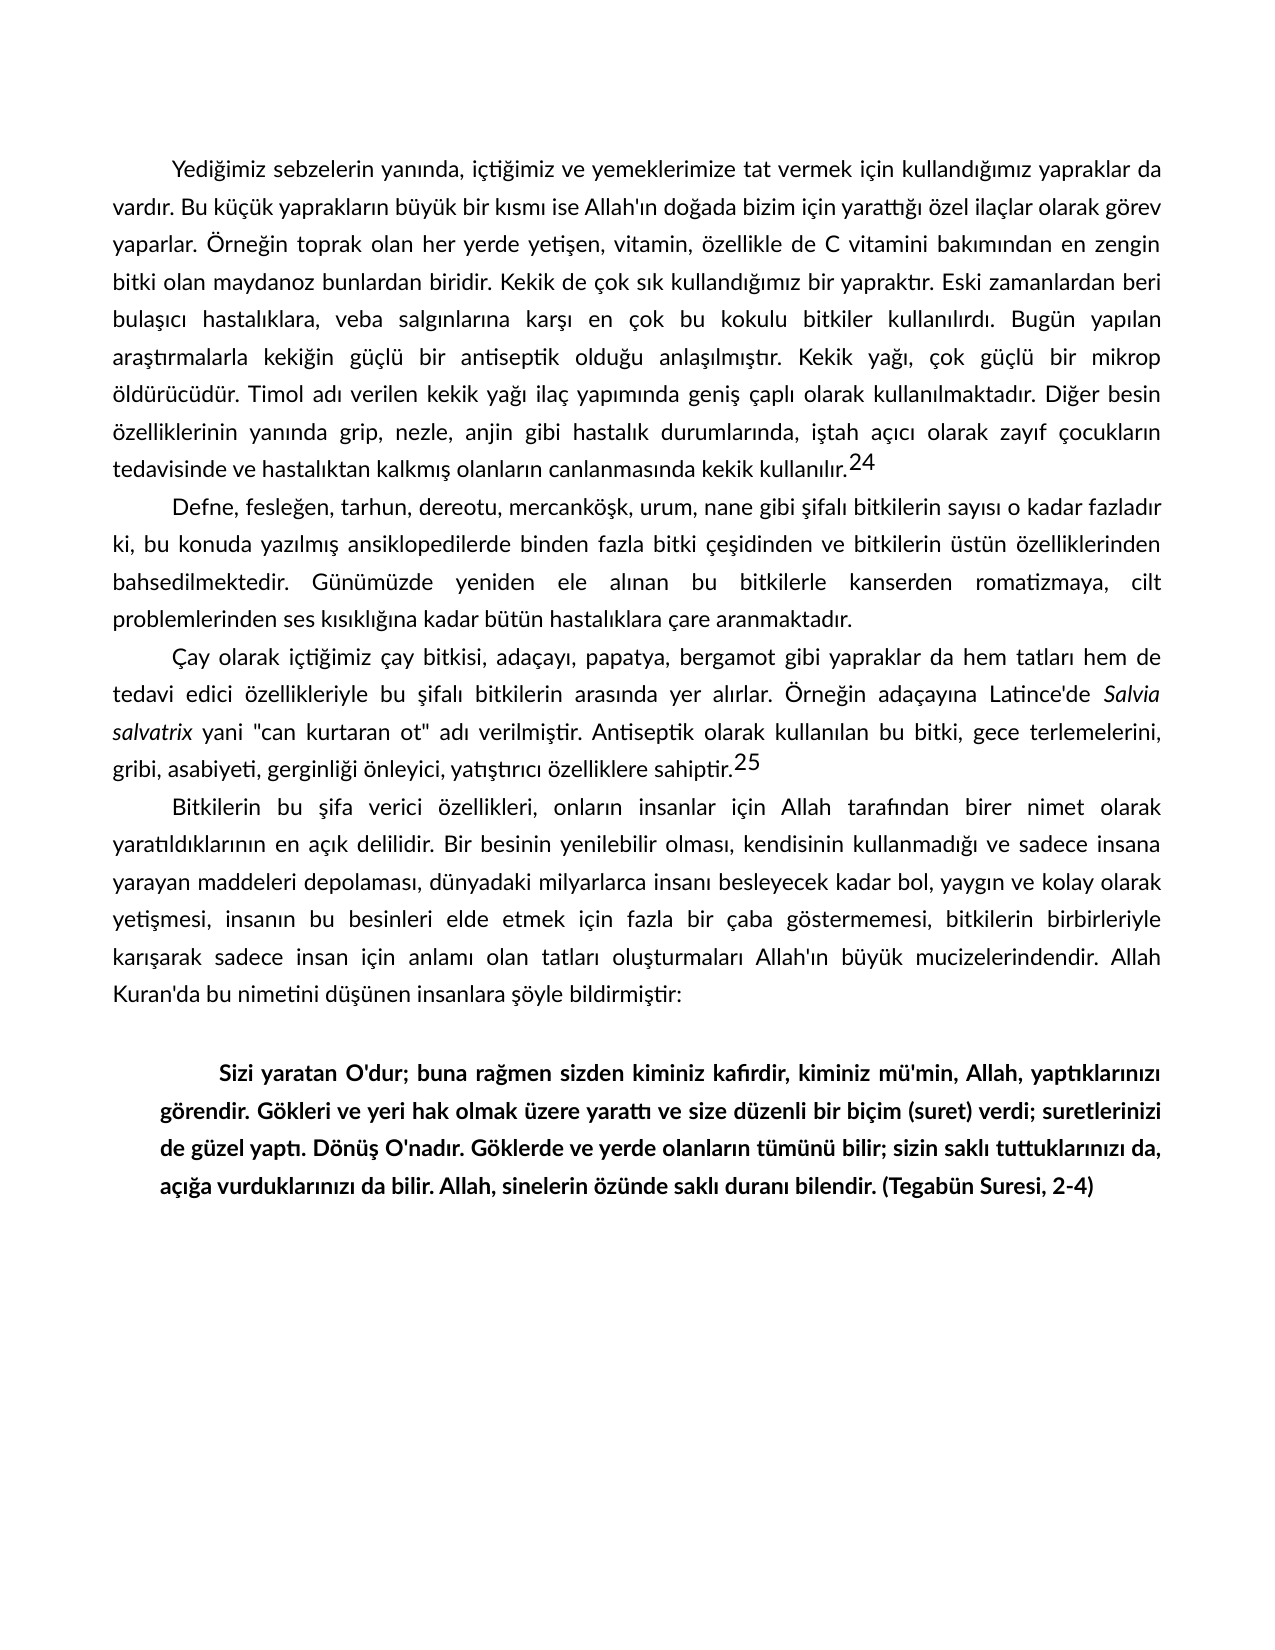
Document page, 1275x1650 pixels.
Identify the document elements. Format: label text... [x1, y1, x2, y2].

text Defne, fesleğen, tarhun, dereotu, mercanköşk, urum, nane gibi şifalı bitkilerin sayısı o kadar fazladır ki, bu konuda yazılmış ansiklopedilerde binden fazla bitki çeşidinden ve bitkilerin üstün özelliklerinden bahsedilmektedir. Günümüzde yeniden ele alınan bu bitkilerle kanserden romatizmaya, cilt problemlerinden ses kısıklığına kadar bütün hastalıklara çare aranmaktadır. [112, 485, 1162, 635]
text Bitkilerin bu şifa verici özellikleri, onların insanlar için Allah tarafından birer nimet olarak yaratıldıklarının en açık delilidir. Bir besinin yenilebilir olması, kendisinin kullanmadığı ve sadece insana yarayan maddeleri depolaması, dünyadaki milyarlarca insanı besleyecek kadar bol, yaygın ve kolay olarak yetişmesi, insanın bu besinleri elde etmek için fazla bir çaba göstermemesi, bitkilerin birbirleriyle karışarak sadece insan için anlamı olan tatları oluşturmaları Allah'ın büyük mucizelerindendir. Allah Kuran'da bu nimetini düşünen insanlara şöyle bildirmiştir: [112, 785, 1162, 1010]
text Sizi yaratan O'dur; buna rağmen sizden kiminiz kafirdir, kiminiz mü'min, Allah, yaptıklarınızı görendir. Gökleri ve yeri hak olmak üzere yarattı ve size düzenli bir biçim (suret) verdi; suretlerinizi de güzel yaptı. Dönüş O'nadır. Göklerde ve yerde olanların tümünü bilir; sizin saklı tuttuklarınızı da, açığa vurduklarınızı da bilir. Allah, sinelerin özünde saklı duranı bilendir. (Tegabün Suresi, 2-4) [160, 1052, 1162, 1202]
text Çay olarak içtiğimiz çay bitkisi, adaçayı, papatya, bergamot gibi yapraklar da hem tatları hem de tedavi edici özellikleriyle bu şifalı bitkilerin arasında yer alırlar. Örneğin adaçayına Latince'de Salvia salvatrix yani "can kurtaran ot" adı verilmiştir. Antiseptik olarak kullanılan bu bitki, gece terlemelerini, gribi, asabiyeti, gerginliği önleyici, yatıştırıcı özelliklere sahiptir.25 [112, 635, 1162, 785]
text Yediğimiz sebzelerin yanında, içtiğimiz ve yemeklerimize tat vermek için kullandığımız yapraklar da vardır. Bu küçük yaprakların büyük bir kısmı ise Allah'ın doğada bizim için yarattığı özel ilaçlar olarak görev yaparlar. Örneğin toprak olan her yerde yetişen, vitamin, özellikle de C vitamini bakımından en zengin bitki olan maydanoz bunlardan biridir. Kekik de çok sık kullandığımız bir yapraktır. Eski zamanlardan beri bulaşıcı hastalıklara, veba salgınlarına karşı en çok bu kokulu bitkiler kullanılırdı. Bugün yapılan araştırmalarla kekiğin güçlü bir antiseptik olduğu anlaşılmıştır. Kekik yağı, çok güçlü bir mikrop öldürücüdür. Timol adı verilen kekik yağı ilaç yapımında geniş çaplı olarak kullanılmaktadır. Diğer besin özelliklerinin yanında grip, nezle, anjin gibi hastalık durumlarında, iştah açıcı olarak zayıf çocukların tedavisinde ve hastalıktan kalkmış olanların canlanmasında kekik kullanılır.24 [112, 148, 1162, 485]
